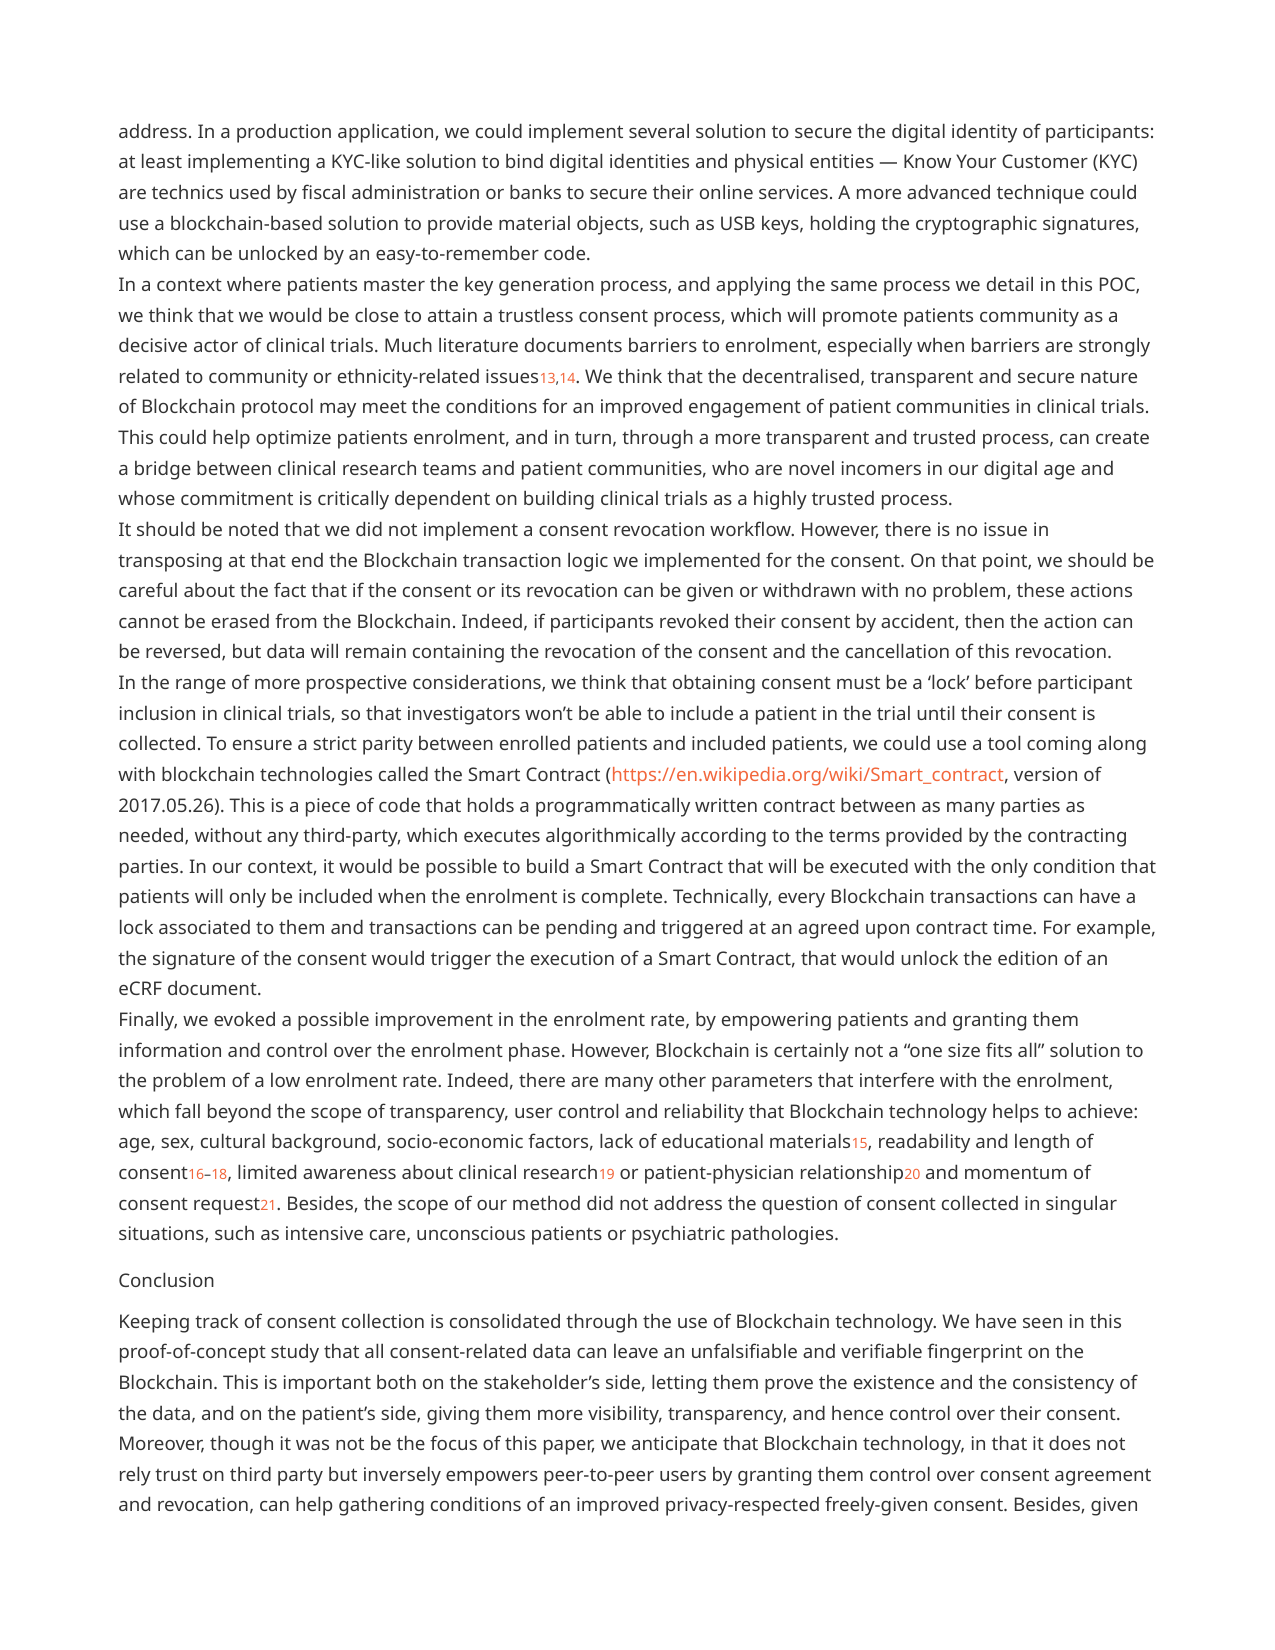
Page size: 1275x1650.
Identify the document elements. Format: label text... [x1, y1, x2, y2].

text Keeping track of consent collection is consolidated through the use of Blockchain technology. We have seen in this proof-of-concept study that all consent-related data can leave an unfalsifiable and verifiable fingerprint on the Blockchain. This is important both on the stakeholder’s side, letting them prove the existence and the consistency of the data, and on the patient’s side, giving them more visibility, transparency, and hence control over their consent. [118, 1308, 1157, 1425]
text Moreover, though it was not be the focus of this paper, we anticipate that Blockchain technology, in that it does not rely trust on third party but inversely empowers peer-to-peer users by granting them control over consent agreement and revocation, can help gathering conditions of an improved privacy-respected freely-given consent. Besides, given [118, 1431, 1157, 1517]
text address. In a production application, we could implement several solution to secure the digital identity of participants: at least implementing a KYC-like solution to bind digital identities and physical entities — Know Your Customer (KYC) are technics used by fiscal administration or banks to secure their online services. A more advanced technique could use a blockchain-based solution to provide material objects, such as USB keys, holding the cryptographic signatures, which can be unlocked by an easy-to-remember code. [118, 118, 1157, 266]
text In a context where patients master the key generation process, and applying the same process we detail in this POC, we think that we would be close to attain a trustless consent process, which will promote patients community as a decisive actor of clinical trials. Much literature documents barriers to enrolment, especially when barriers are strongly related to community or ethnicity-related issues13,14. We think that the decentralised, transparent and secure nature of Blockchain protocol may meet the conditions for an improved engagement of patient communities in clinical trials. This could help optimize patients enrolment, and in turn, through a more transparent and trusted process, can create a bridge between clinical research teams and patient communities, who are novel incomers in our digital age and whose commitment is critically dependent on building clinical trials as a highly trusted process. [118, 271, 1157, 511]
text Finally, we evoked a possible improvement in the enrolment rate, by empowering patients and granting them information and control over the enrolment phase. However, Blockchain is certainly not a “one size fits all” solution to the problem of a low enrolment rate. Indeed, there are many other parameters that interfere with the enrolment, which fall beyond the scope of transparency, user control and reliability that Blockchain technology helps to achieve: age, sex, cultural background, socio-economic factors, lack of educational materials15, readability and length of consent16–18, limited awareness about clinical research19 or patient-physician relationship20 and momentum of consent request21. Besides, the scope of our method did not address the question of consent collected in singular situations, such as intensive care, unconscious patients or psychiatric pathologies. [118, 1006, 1157, 1246]
subtitle Conclusion [118, 1267, 1157, 1292]
text In the range of more prospective considerations, we think that obtaining consent must be a ‘lock’ before participant inclusion in clinical trials, so that investigators won’t be able to include a patient in the trial until their consent is collected. To ensure a strict parity between enrolled patients and included patients, we could use a tool coming along with blockchain technologies called the Smart Contract (https://en.wikipedia.org/wiki/Smart_contract, version of 2017.05.26). This is a piece of code that holds a programmatically written contract between as many parties as needed, without any third-party, which executes algorithmically according to the terms provided by the contracting parties. In our context, it would be possible to build a Smart Contract that will be executed with the only condition that patients will only be included when the enrolment is complete. Technically, every Blockchain transactions can have a lock associated to them and transactions can be pending and triggered at an agreed upon contract time. For example, the signature of the consent would trigger the execution of a Smart Contract, that would unlock the edition of an eCRF document. [118, 669, 1157, 1001]
text It should be noted that we did not implement a consent revocation workflow. However, there is no issue in transposing at that end the Blockchain transaction logic we implemented for the consent. On that point, we should be careful about the fact that if the consent or its revocation can be given or withdrawn with no problem, these actions cannot be erased from the Blockchain. Indeed, if participants revoked their consent by accident, then the action can be reversed, but data will remain containing the revocation of the consent and the cancellation of this revocation. [118, 516, 1157, 664]
